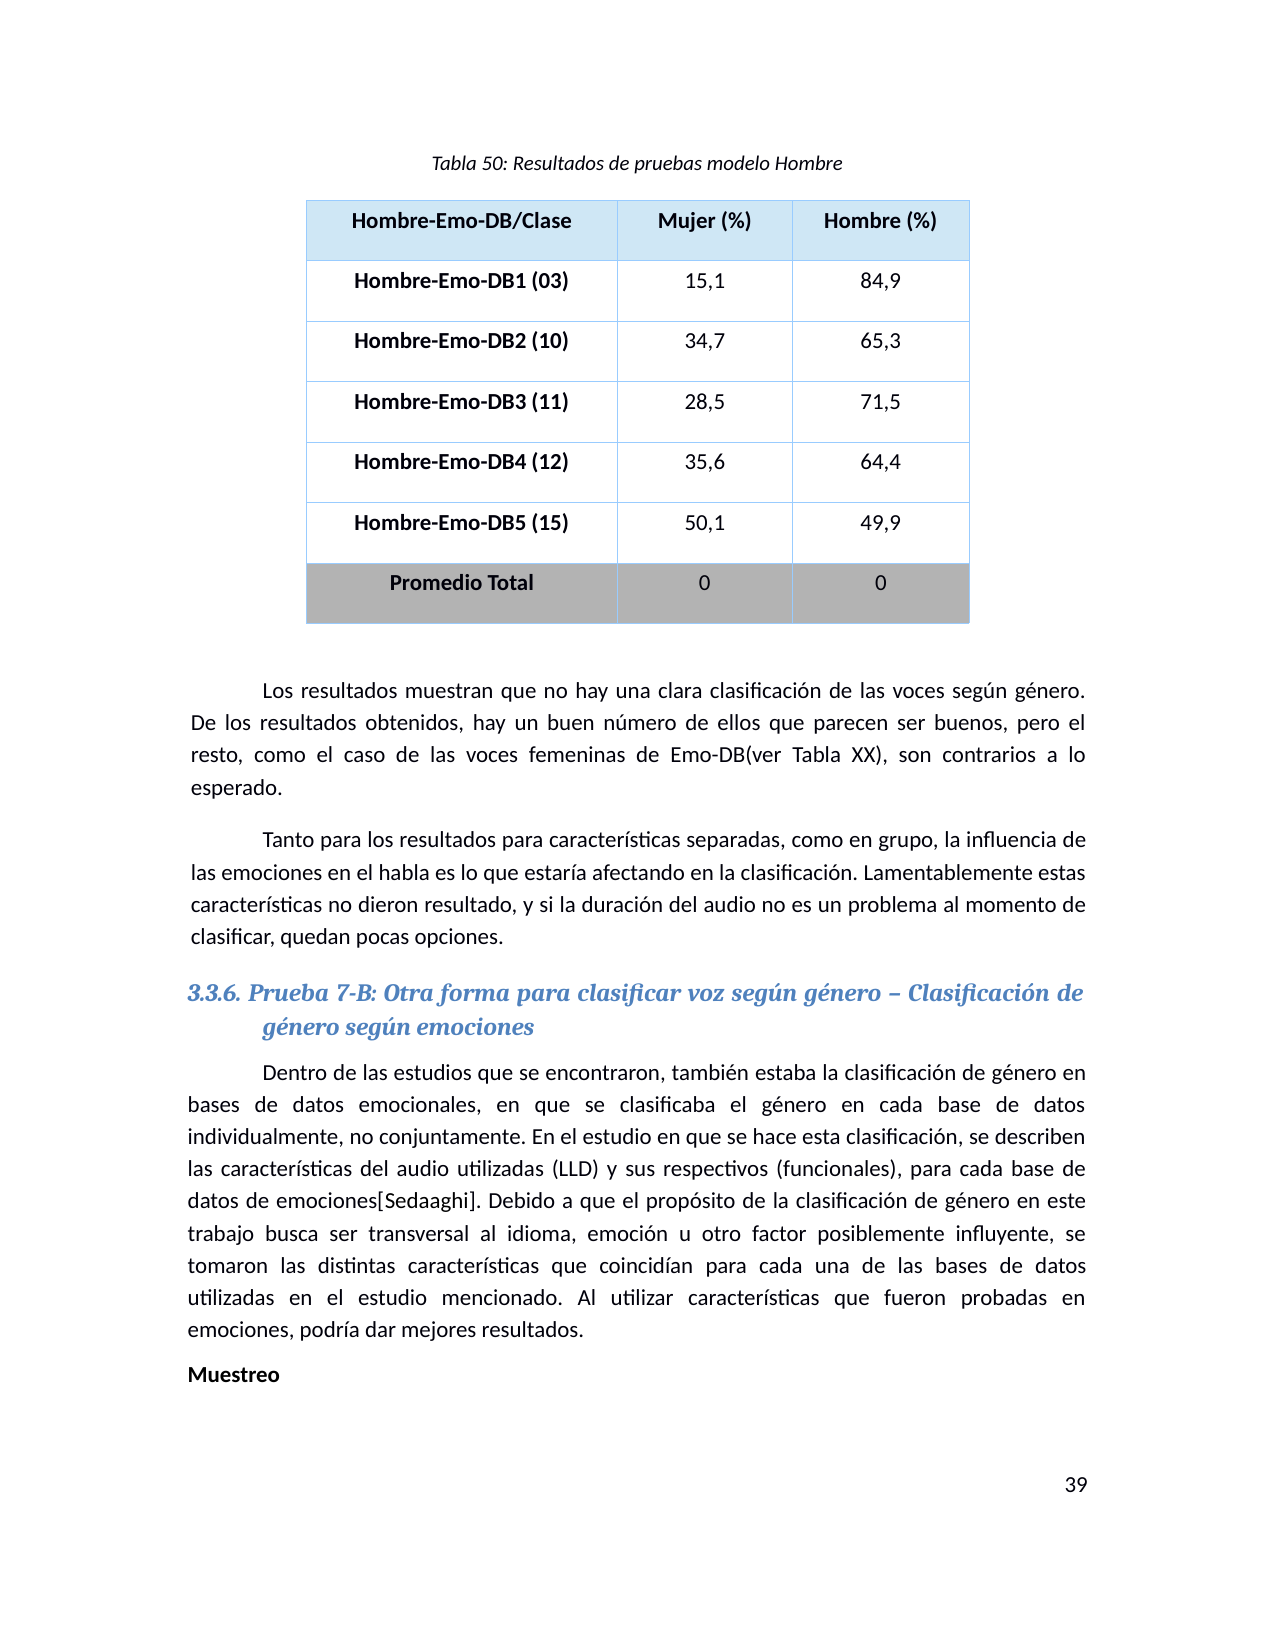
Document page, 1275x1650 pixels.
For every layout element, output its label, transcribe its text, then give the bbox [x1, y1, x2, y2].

subtitle 3.3.6. Prueba 7-B: Otra forma para clasificar voz según género – Clasificación de género según emociones [187, 979, 1087, 1041]
table_cell Hombre-Emo-DB5 (15) [307, 503, 617, 562]
text Los resultados muestran que no hay una clara clasificación de las voces según género. De los resultados obtenidos, hay un buen número de ellos que parecen ser buenos, pero el resto, como el caso de las voces femeninas de Emo-DB(ver Tabla XX), son contrarios a lo esperado. [191, 676, 1087, 801]
table_cell 64,4 [793, 443, 969, 502]
table_cell 28,5 [618, 382, 792, 442]
table_header Mujer (%) [618, 201, 792, 260]
table_cell 71,5 [793, 382, 969, 442]
table_cell 50,1 [618, 503, 792, 562]
table_cell 15,1 [618, 261, 792, 321]
table_cell 34,7 [618, 322, 792, 381]
table_cell 49,9 [793, 503, 969, 562]
table_cell 67,2 [793, 564, 969, 623]
table_cell Hombre-Emo-DB4 (12) [307, 443, 617, 502]
table_cell Hombre-Emo-DB3 (11) [307, 382, 617, 442]
text Muestreo [187, 1360, 1087, 1388]
table_header Hombre (%) [793, 201, 969, 260]
table_cell 35,6 [618, 443, 792, 502]
table_cell Promedio Total [307, 564, 617, 623]
table_cell 84,9 [793, 261, 969, 321]
table_cell 65,3 [793, 322, 969, 381]
text Dentro de las estudios que se encontraron, también estaba la clasificación de género en bases de datos emocionales, en que se clasificaba el género en cada base de datos individualmente, no conjuntamente. En el estudio en que se hace esta clasificación, se describen las características del audio utilizadas (LLD) y sus respectivos (funcionales), para cada base de datos de emociones[Sedaaghi]. Debido a que el propósito de la clasificación de género en este trabajo busca ser transversal al idioma, emoción u otro factor posiblemente influyente, se tomaron las distintas características que coincidían para cada una de las bases de datos utilizadas en el estudio mencionado. Al utilizar características que fueron probadas en emociones, podría dar mejores resultados. [187, 1058, 1087, 1343]
table_cell Hombre-Emo-DB2 (10) [307, 322, 617, 381]
list Tabla 50: Resultados de pruebas modelo Hombre [189, 150, 1087, 175]
text Tanto para los resultados para características separadas, como en grupo, la influencia de las emociones en el habla es lo que estaría afectando en la clasificación. Lamentablemente estas características no dieron resultado, y si la duración del audio no es un problema al momento de clasificar, quedan pocas opciones. [191, 826, 1087, 950]
table_cell Hombre-Emo-DB1 (03) [307, 261, 617, 321]
table_cell 32,8 [618, 564, 792, 623]
table_header Hombre-Emo-DB/Clase [307, 201, 617, 260]
